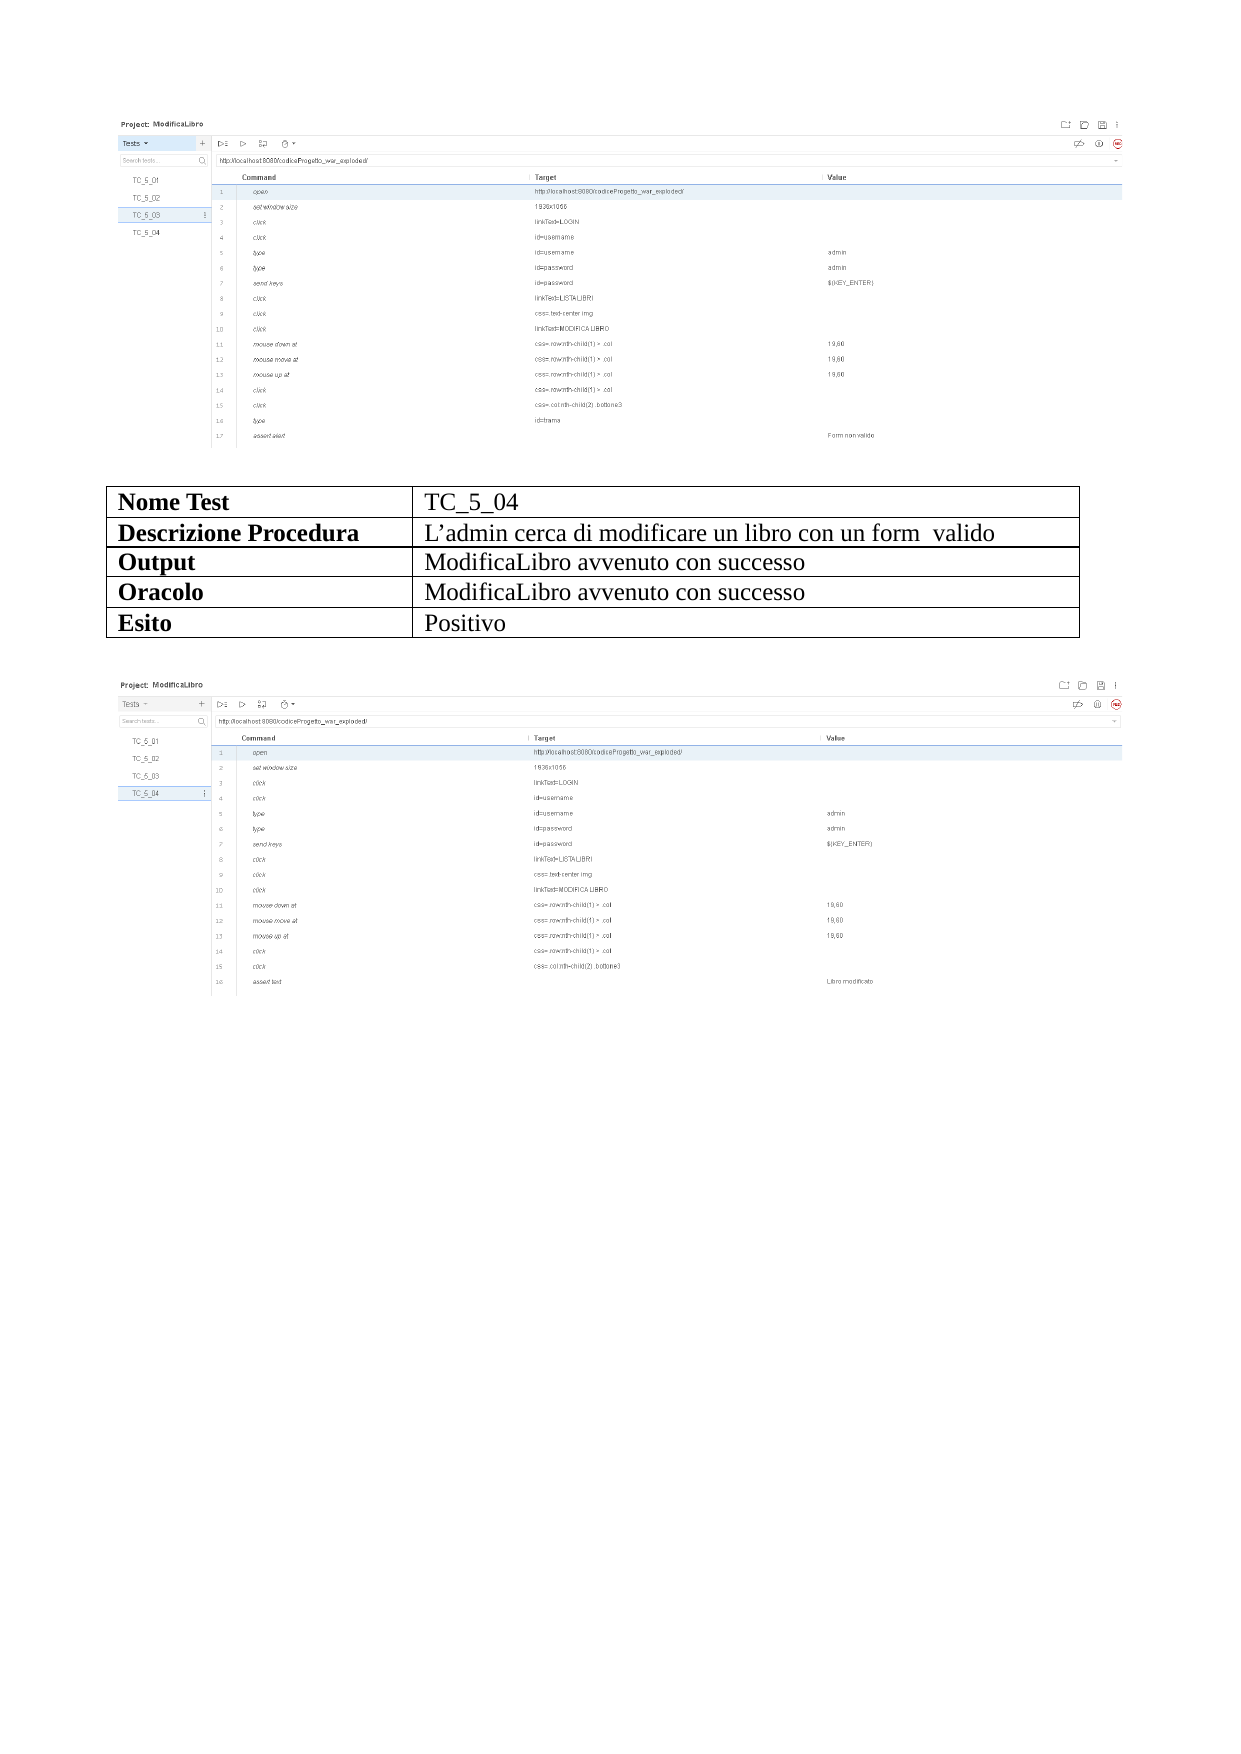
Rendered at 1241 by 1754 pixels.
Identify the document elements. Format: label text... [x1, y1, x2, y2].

table_cell L’admin cerca di modificare un libro con un form valido [413, 518, 1079, 546]
picture [118, 676, 1123, 996]
table_cell ModificaLibro avvenuto con successo [413, 548, 1079, 576]
table_header TC_5_04 [413, 487, 1079, 517]
table_cell Positivo [413, 608, 1079, 637]
table_cell ModificaLibro avvenuto con successo [413, 577, 1079, 607]
table_cell Oracolo [107, 577, 412, 607]
table_cell Descrizione Procedura [107, 518, 412, 546]
table_cell Output [107, 548, 412, 576]
picture [118, 118, 1123, 448]
table_cell Esito [107, 608, 412, 637]
table_header Nome Test [107, 487, 412, 517]
